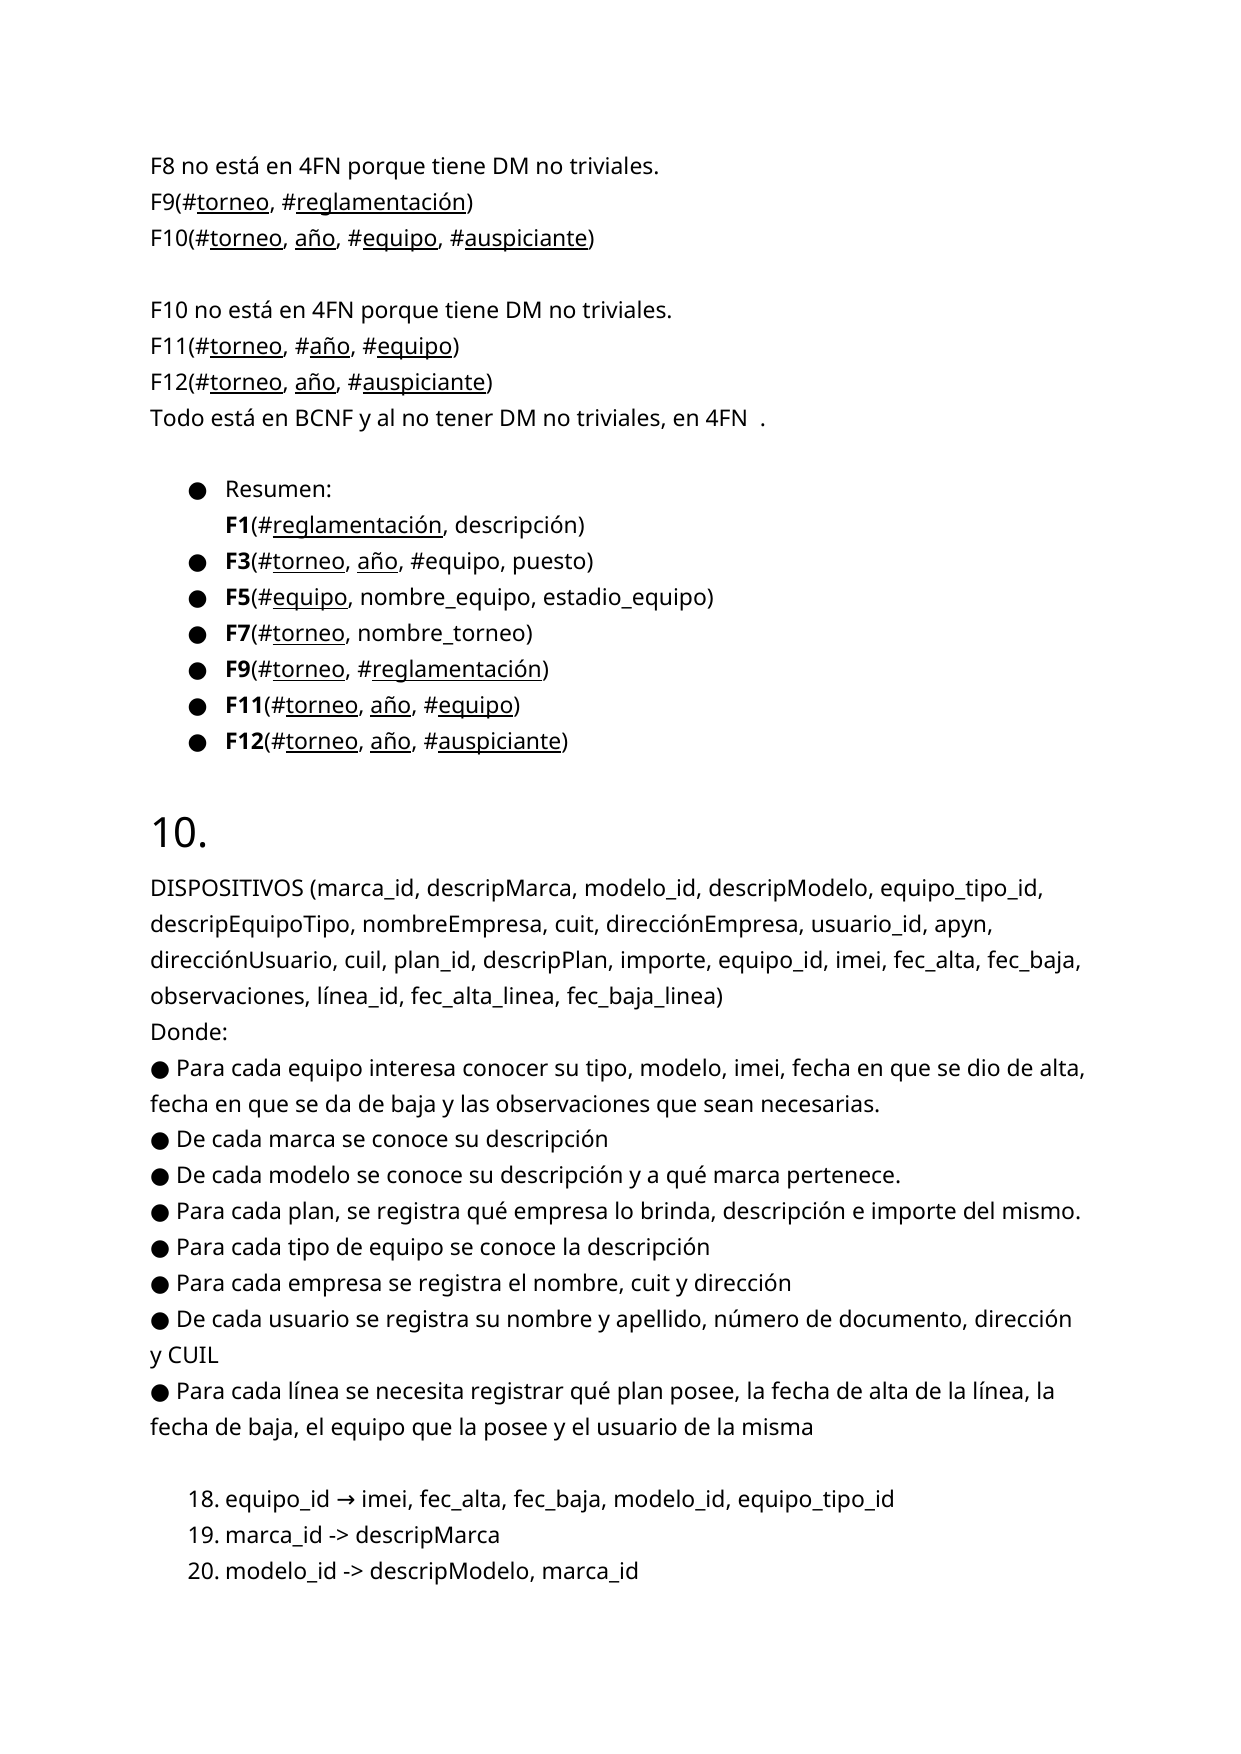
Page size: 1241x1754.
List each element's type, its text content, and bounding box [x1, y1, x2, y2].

text Todo está en BCNF y al no tener DM no triviales, en 4FN . [150, 402, 1090, 433]
text DISPOSITIVOS (marca_id, descripMarca, modelo_id, descripModelo, equipo_tipo_id, descripEquipoTipo, nombreEmpresa, cuit, direcciónEmpresa, usuario_id, apyn, direcciónUsuario, cuil, plan_id, descripPlan, importe, equipo_id, imei, fec_alta, fec_baja, observaciones, línea_id, fec_alta_linea, fec_baja_linea) [150, 872, 1090, 1011]
text ● Para cada equipo interesa conocer su tipo, modelo, imei, fecha en que se dio de alta, fecha en que se da de baja y las observaciones que sean necesarias. [150, 1052, 1090, 1119]
list F7(#torneo, nombre_torneo) [187, 617, 1090, 648]
list F9(#torneo, #reglamentación) [187, 653, 1090, 684]
list modelo_id -> descripModelo, marca_id [187, 1555, 1090, 1586]
subtitle 10. [150, 803, 1090, 859]
text ● De cada modelo se conoce su descripción y a qué marca pertenece. [150, 1159, 1090, 1191]
list equipo_id → imei, fec_alta, fec_baja, modelo_id, equipo_tipo_id [187, 1483, 1090, 1514]
list F3(#torneo, año, #equipo, puesto) [187, 545, 1090, 577]
list F12(#torneo, año, #auspiciante) [187, 725, 1090, 756]
text F12(#torneo, año, #auspiciante) [150, 366, 1090, 397]
text ● Para cada tipo de equipo se conoce la descripción [150, 1231, 1090, 1262]
list Resumen: F1(#reglamentación, descripción) [187, 473, 1090, 541]
text F9(#torneo, #reglamentación) [150, 186, 1090, 217]
list F5(#equipo, nombre_equipo, estadio_equipo) [187, 581, 1090, 612]
text ● De cada marca se conoce su descripción [150, 1123, 1090, 1155]
text ● Para cada empresa se registra el nombre, cuit y dirección [150, 1267, 1090, 1298]
text F8 no está en 4FN porque tiene DM no triviales. [150, 150, 1090, 181]
text F10 no está en 4FN porque tiene DM no triviales. [150, 294, 1090, 325]
text F10(#torneo, año, #equipo, #auspiciante) [150, 222, 1090, 253]
list F11(#torneo, año, #equipo) [187, 689, 1090, 720]
text ● Para cada línea se necesita registrar qué plan posee, la fecha de alta de la línea, la fecha de baja, el equipo que la posee y el usuario de la misma [150, 1375, 1090, 1442]
text ● Para cada plan, se registra qué empresa lo brinda, descripción e importe del mismo. [150, 1195, 1090, 1227]
text F11(#torneo, #año, #equipo) [150, 330, 1090, 361]
text ● De cada usuario se registra su nombre y apellido, número de documento, dirección y CUIL [150, 1303, 1090, 1370]
text Donde: [150, 1016, 1090, 1047]
list marca_id -> descripMarca [187, 1519, 1090, 1550]
